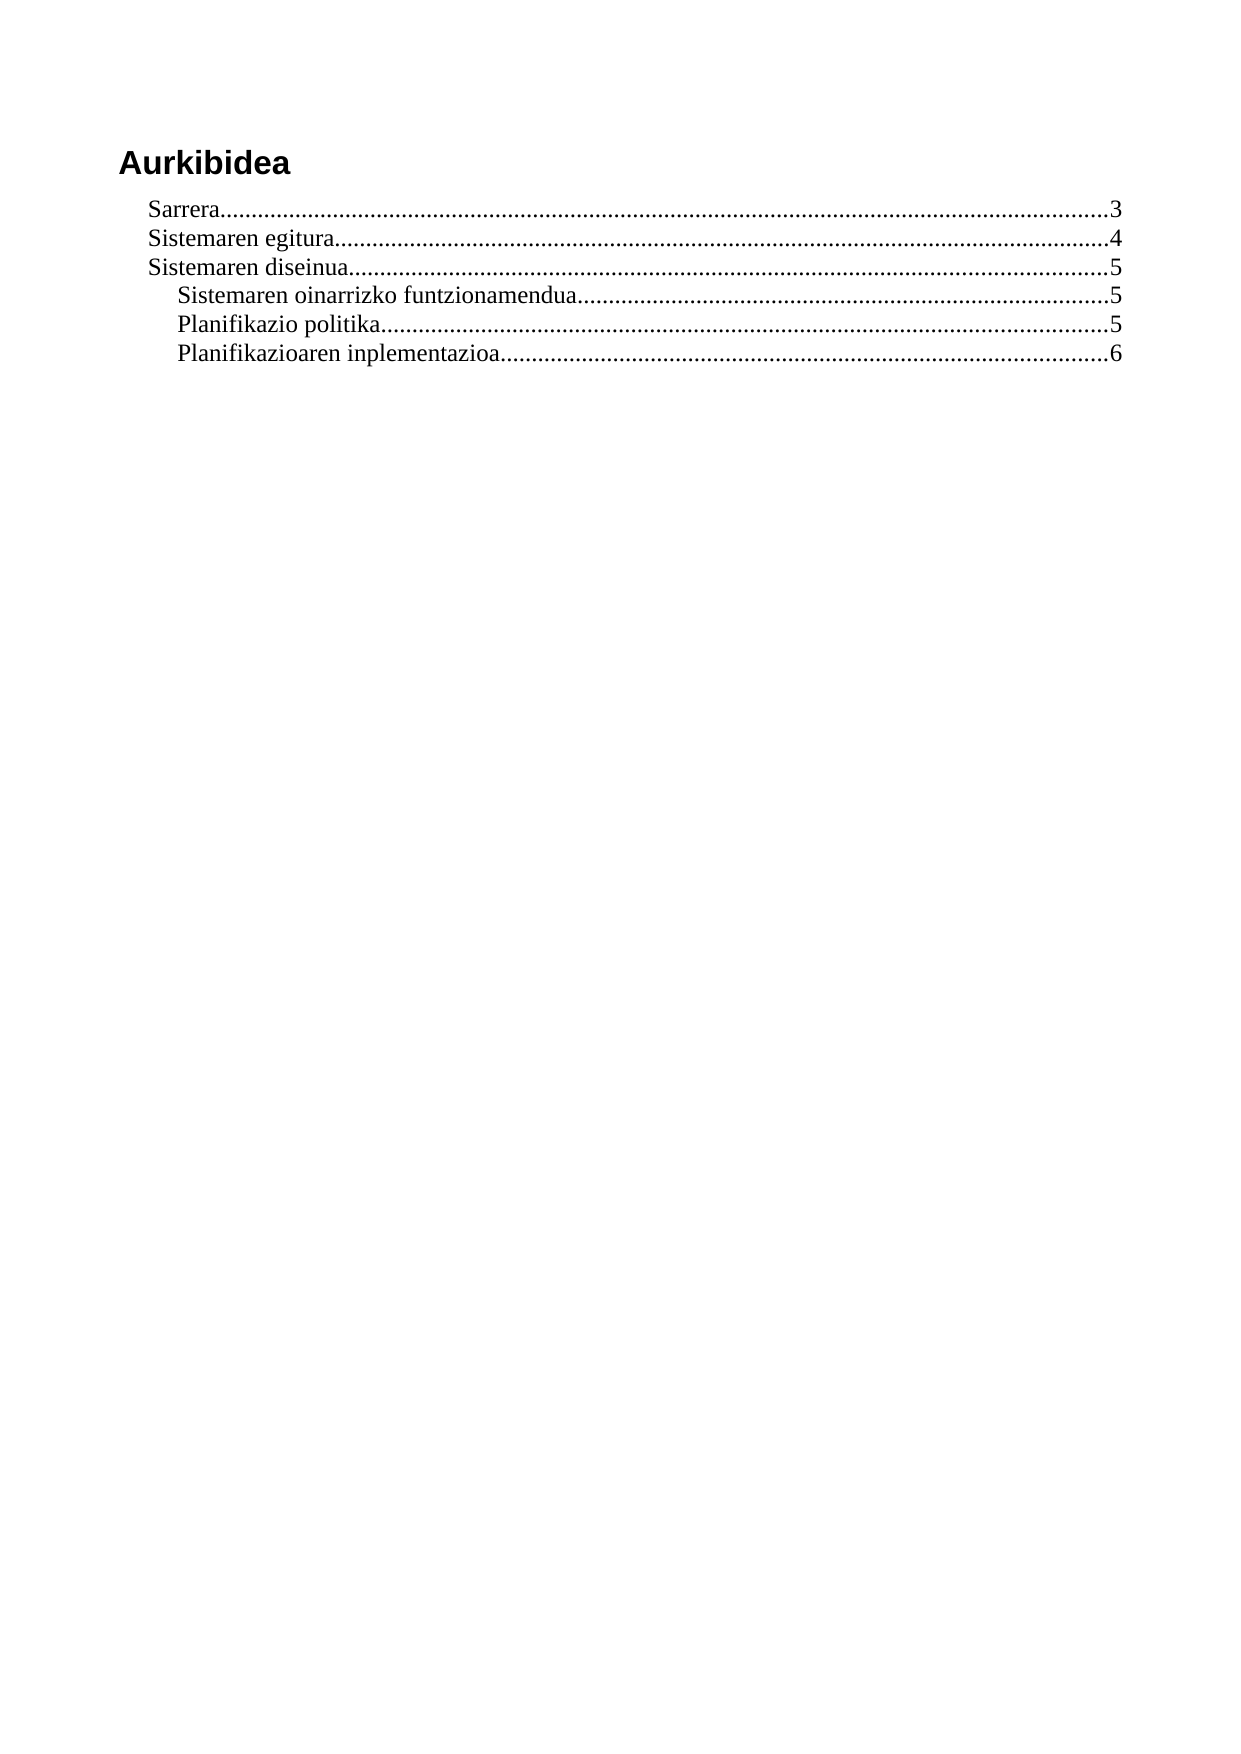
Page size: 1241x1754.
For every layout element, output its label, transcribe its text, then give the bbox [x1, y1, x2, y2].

text Sistemaren diseinua 5 [148, 252, 1122, 280]
text Sistemaren oinarrizko funtzionamendua 5 [177, 280, 1122, 309]
text Sarrera 3 [148, 194, 1122, 223]
text Planifikazio politika 5 [177, 309, 1122, 338]
text Sistemaren egitura 4 [148, 223, 1122, 252]
text Planifikazioaren inplementazioa 6 [177, 338, 1122, 367]
subtitle Aurkibidea [118, 143, 1122, 182]
